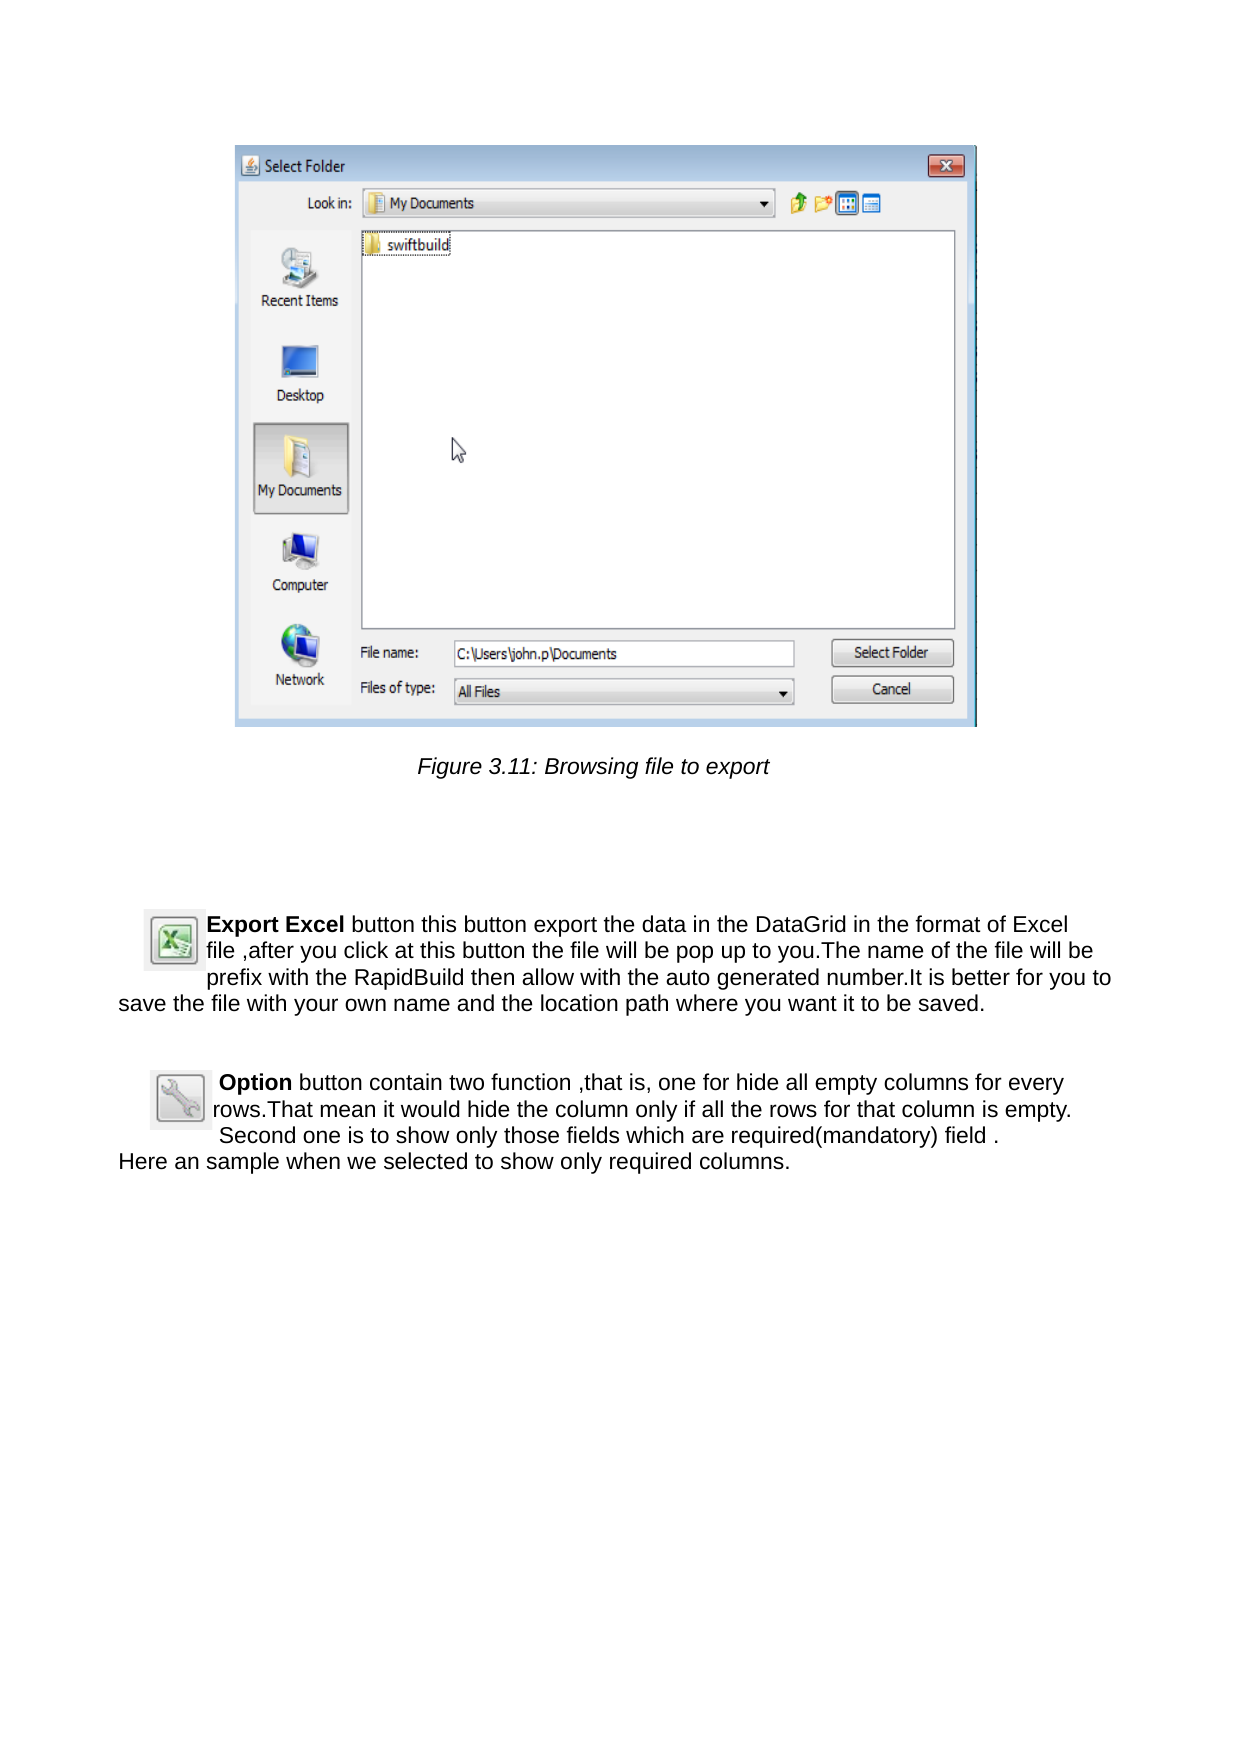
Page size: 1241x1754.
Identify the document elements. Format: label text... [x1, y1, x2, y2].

text Figure 3.11: Browsing file to export [118, 753, 1122, 779]
text Export Excel button this button export the data in the DataGrid in the format of Excel file ,after you click at this button the file will be pop up to you.The name of the file will be prefix with the RapidBuild then allow with the auto generated number.It is better for you to save the file with your own name and the location path where you want it to be saved. [118, 911, 1122, 1016]
text Option button contain two function ,that is, one for hide all empty columns for every rows.That mean it would hide the column only if all the rows for that column is empty. [118, 1069, 1122, 1122]
text Second one is to show only those fields which are required(mandatory) field . [118, 1122, 1122, 1148]
picture [149, 1070, 213, 1130]
picture [143, 909, 206, 971]
text Here an sample when we selected to show only required columns. [118, 1148, 1122, 1174]
picture [234, 145, 978, 727]
